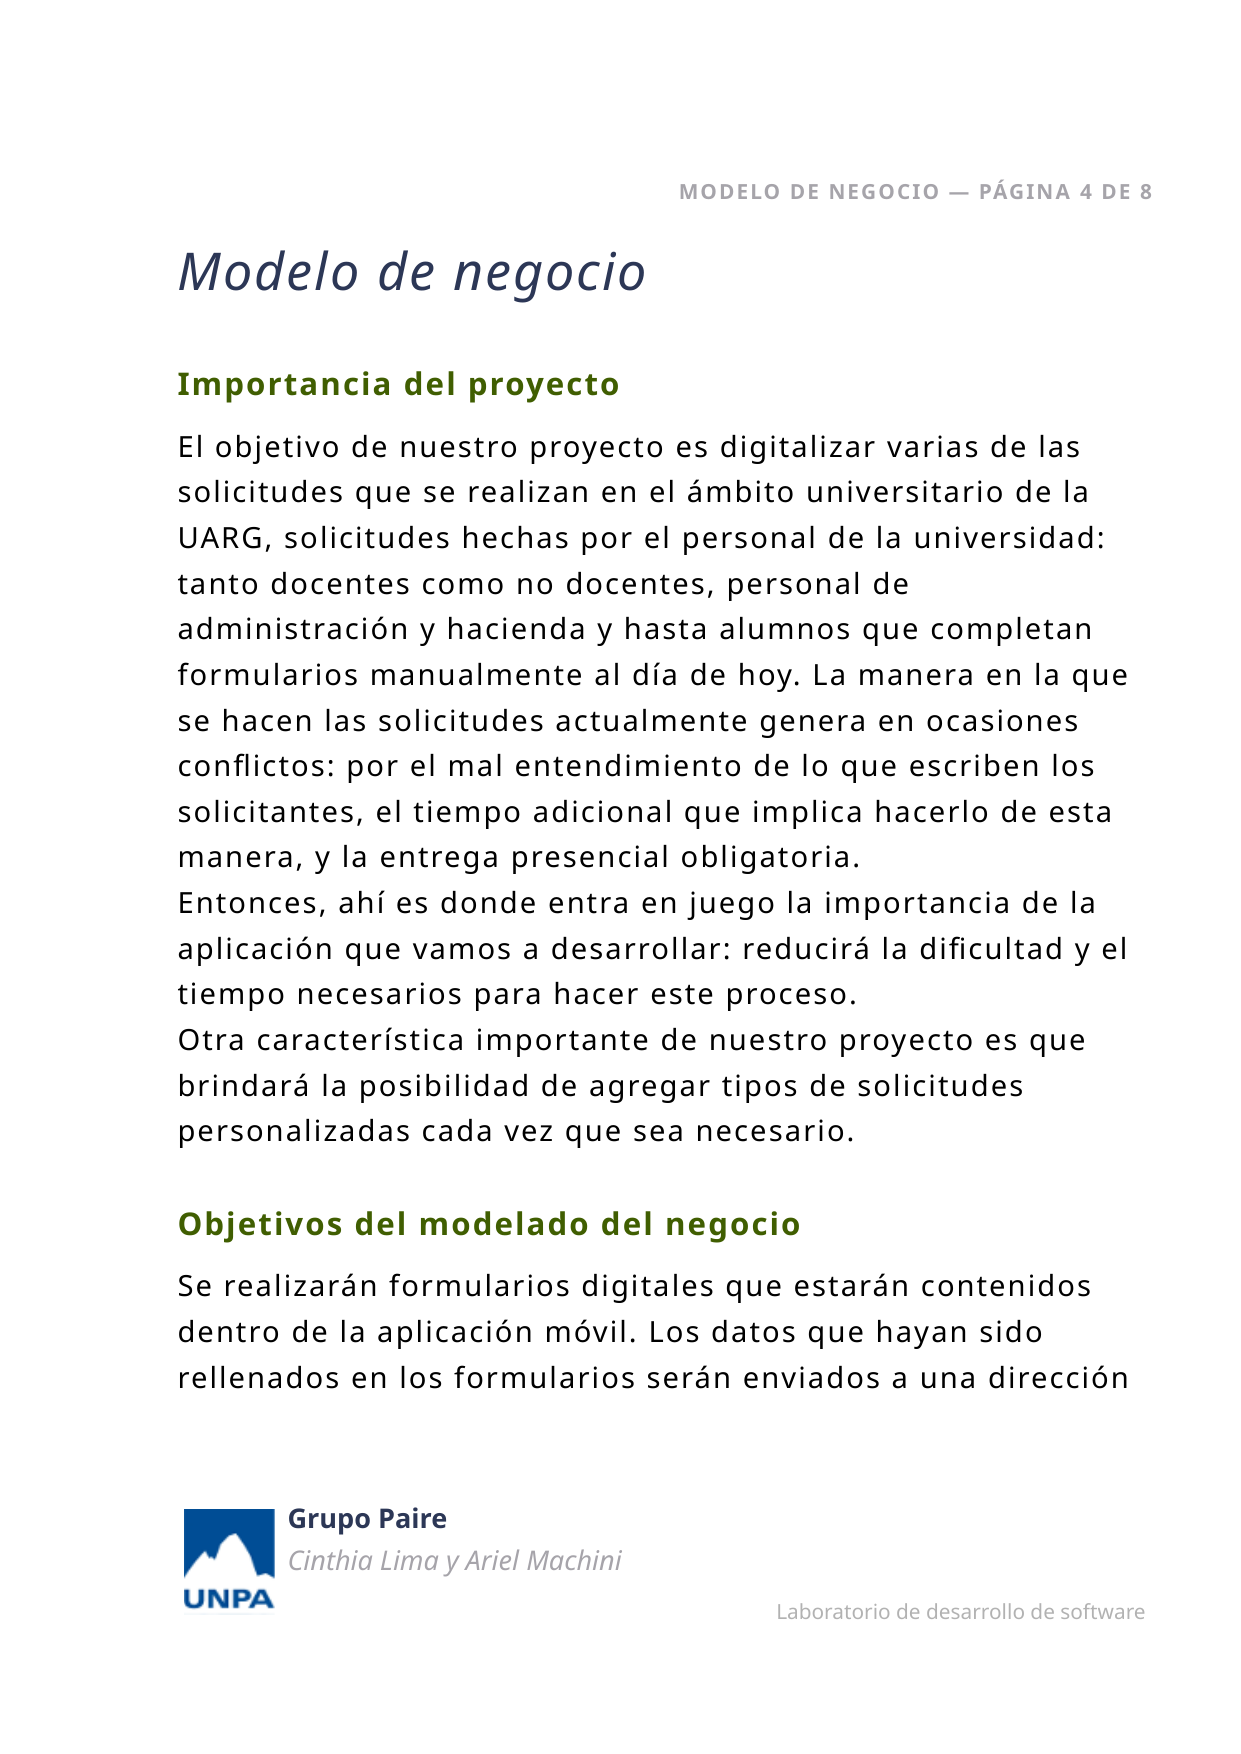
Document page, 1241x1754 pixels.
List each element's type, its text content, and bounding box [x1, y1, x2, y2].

text Se realizarán formularios digitales que estarán contenidos dentro de la aplicación móvil. Los datos que hayan sido rellenados en los formularios serán enviados a una dirección [177, 1266, 1152, 1397]
text El objetivo de nuestro proyecto es digitalizar varias de las solicitudes que se realizan en el ámbito universitario de la UARG, solicitudes hechas por el personal de la universidad: tanto docentes como no docentes, personal de administración y hacienda y hasta alumnos que completan formularios manualmente al día de hoy. La manera en la que se hacen las solicitudes actualmente genera en ocasiones conflictos: por el mal entendimiento de lo que escriben los solicitantes, el tiempo adicional que implica hacerlo de esta manera, y la entrega presencial obligatoria. [177, 426, 1152, 876]
text Importancia del proyecto [177, 362, 1152, 405]
text Entonces, ahí es donde entra en juego la importancia de la aplicación que vamos a desarrollar: reducirá la dificultad y el tiempo necesarios para hacer este proceso. [177, 882, 1152, 1013]
picture [184, 1509, 275, 1615]
text Modelo de negocio [177, 235, 1152, 306]
text Objetivos del modelado del negocio [177, 1202, 1152, 1244]
text Otra característica importante de nuestro proyecto es que brindará la posibilidad de agregar tipos de solicitudes personalizadas cada vez que sea necesario. [177, 1019, 1152, 1150]
